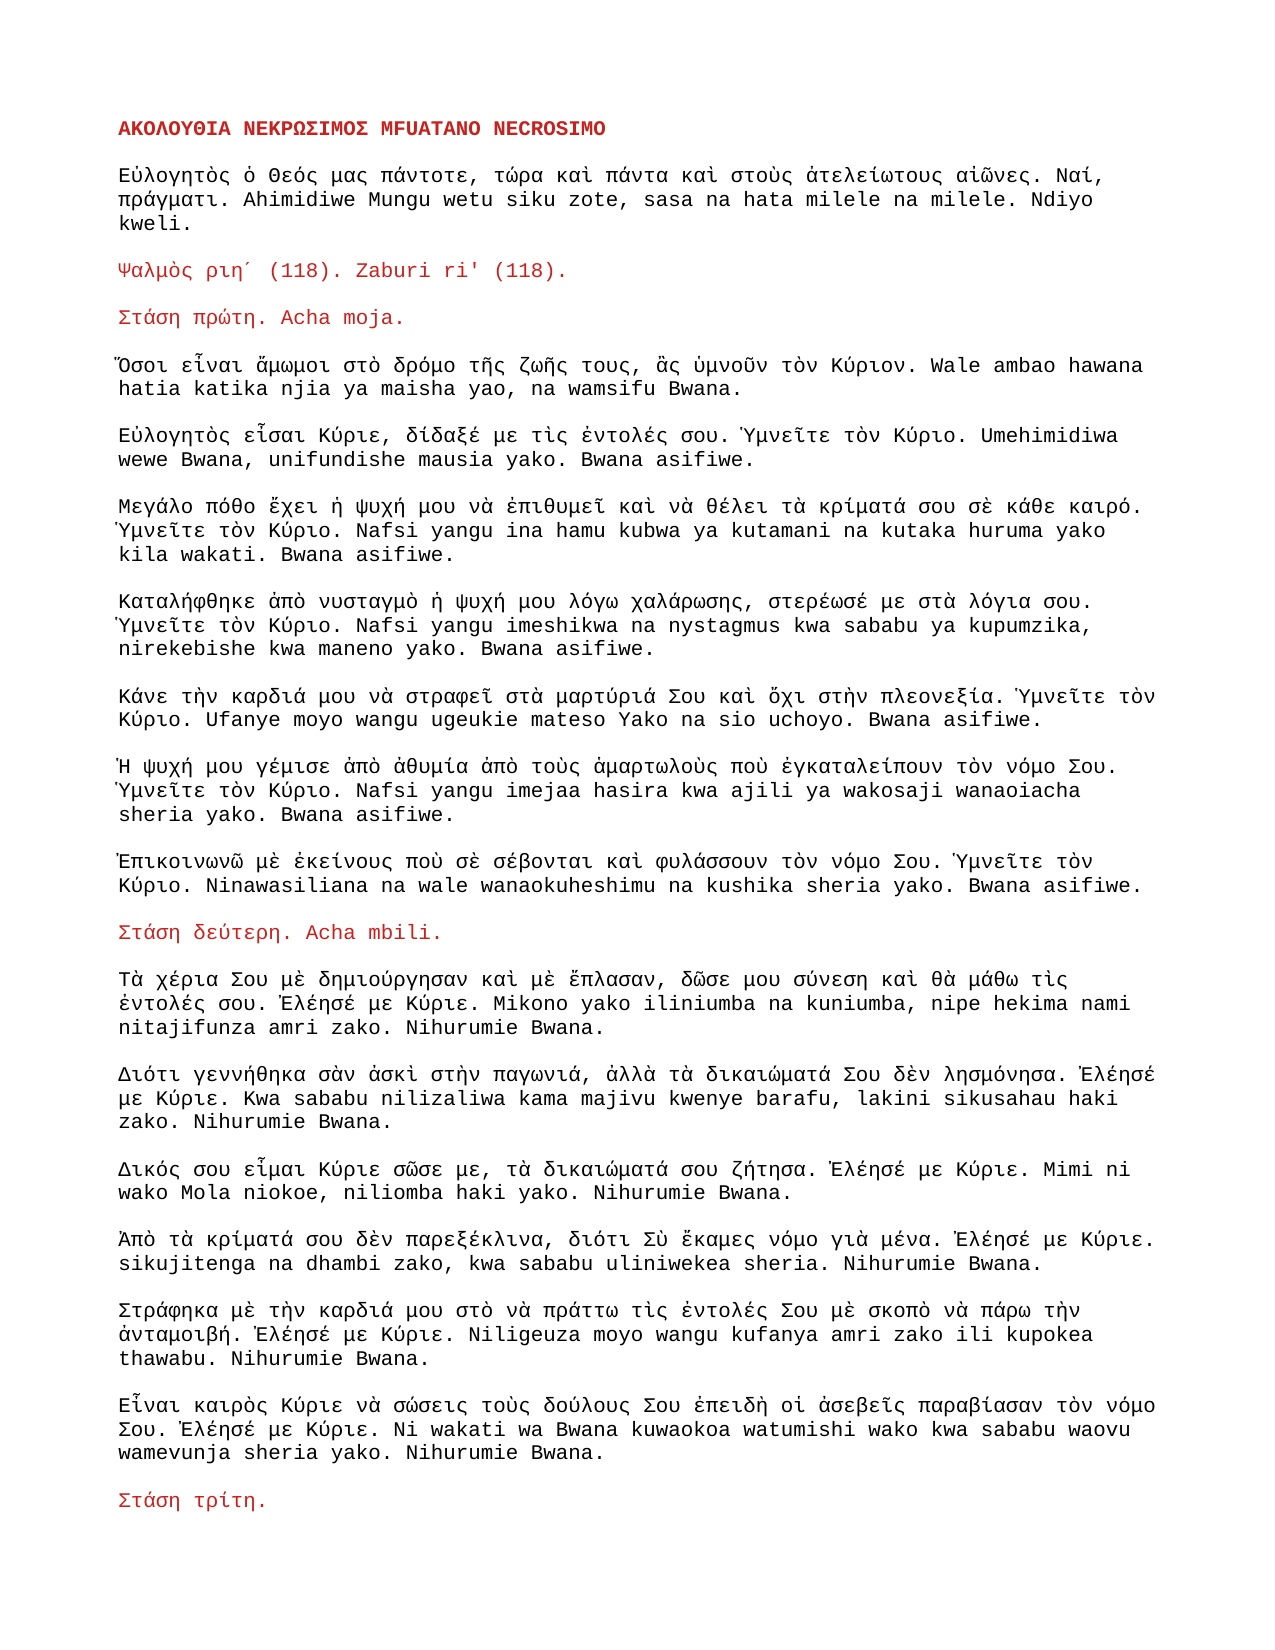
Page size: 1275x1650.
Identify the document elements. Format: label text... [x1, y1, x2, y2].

text Ἀπὸ τὰ κρίματά σου δὲν παρεξέκλινα, διότι Σὺ ἔκαμες νόμο γιὰ μένα. Ἐλέησέ με Κύριε. sikujitenga na dhambi zako, kwa sababu uliniwekea sheria. Nihurumie Bwana. [118, 1229, 1157, 1277]
text Δικός σου εἶμαι Κύριε σῶσε με, τὰ δικαιώματά σου ζήτησα. Ἐλέησέ με Κύριε. Mimi ni wako Mola niokoe, niliomba haki yako. Nihurumie Bwana. [118, 1158, 1157, 1206]
text Ὅσοι εἶναι ἄμωμοι στὸ δρόμο τῆς ζωῆς τους, ἂς ὑμνοῦν τὸν Κύριον. Wale ambao hawana hatia katika njia ya maisha yao, na wamsifu Bwana. [118, 354, 1157, 402]
text Ἡ ψυχή μου γέμισε ἀπὸ ἀθυμία ἀπὸ τοὺς ἁμαρτωλοὺς ποὺ ἐγκαταλείπουν τὸν νόμο Σου. Ὑμνεῖτε τὸν Κύριο. Nafsi yangu imejaa hasira kwa ajili ya wakosaji wanaoiacha sheria yako. Bwana asifiwe. [118, 757, 1157, 827]
text Ἐπικοινωνῶ μὲ ἐκείνους ποὺ σὲ σέβονται καὶ φυλάσσουν τὸν νόμο Σου. Ὑμνεῖτε τὸν Κύριο. Ninawasiliana na wale wanaokuheshimu na kushika sheria yako. Bwana asifiwe. [118, 851, 1157, 898]
text Τὰ χέρια Σου μὲ δημιούργησαν καὶ μὲ ἔπλασαν, δῶσε μου σύνεση καὶ θὰ μάθω τὶς ἐντολές σου. Ἐλέησέ με Κύριε. Mikono yako iliniumba na kuniumba, nipe hekima nami nitajifunza amri zako. Nihurumie Bwana. [118, 969, 1157, 1040]
text Εὐλογητὸς εἶσαι Κύριε, δίδαξέ με τὶς ἐντολές σου. Ὑμνεῖτε τὸν Κύριο. Umehimidiwa wewe Bwana, unifundishe mausia yako. Bwana asifiwe. [118, 426, 1157, 473]
text Στάση δεύτερη. Acha mbili. [118, 922, 1157, 946]
text Ψαλμὸς ριη´ (118). Zaburi ri' (118). [118, 260, 1157, 284]
text Διότι γεννήθηκα σὰν ἀσκὶ στὴν παγωνιά, ἀλλὰ τὰ δικαιώματά Σου δὲν λησμόνησα. Ἐλέησέ με Κύριε. Kwa sababu nilizaliwa kama majivu kwenye barafu, lakini sikusahau haki zako. Nihurumie Bwana. [118, 1064, 1157, 1135]
text Στράφηκα μὲ τὴν καρδιά μου στὸ νὰ πράττω τὶς ἐντολές Σου μὲ σκοπὸ νὰ πάρω τὴν ἀνταμοιβή. Ἐλέησέ με Κύριε. Niligeuza moyo wangu kufanya amri zako ili kupokea thawabu. Nihurumie Bwana. [118, 1300, 1157, 1371]
text Μεγάλο πόθο ἔχει ἡ ψυχή μου νὰ ἐπιθυμεῖ καὶ νὰ θέλει τὰ κρίματά σου σὲ κάθε καιρό. Ὑμνεῖτε τὸν Κύριο. Nafsi yangu ina hamu kubwa ya kutamani na kutaka huruma yako kila wakati. Bwana asifiwe. [118, 496, 1157, 567]
text Εἶναι καιρὸς Κύριε νὰ σώσεις τοὺς δούλους Σου ἐπειδὴ οἱ ἀσεβεῖς παραβίασαν τὸν νόμο Σου. Ἐλέησέ με Κύριε. Ni wakati wa Bwana kuwaokoa watumishi wako kwa sababu waovu wamevunja sheria yako. Nihurumie Bwana. [118, 1395, 1157, 1466]
text ΑΚΟΛΟΥΘΙΑ ΝΕΚΡΩΣΙΜΟΣ MFUATANO NECROSIMO [118, 118, 1157, 142]
text Στάση πρώτη. Acha moja. [118, 307, 1157, 331]
text Κάνε τὴν καρδιά μου νὰ στραφεῖ στὰ μαρτύριά Σου καὶ ὄχι στὴν πλεονεξία. Ὑμνεῖτε τὸν Κύριο. Ufanye moyo wangu ugeukie mateso Yako na sio uchoyo. Bwana asifiwe. [118, 686, 1157, 733]
text Εὐλογητὸς ὁ Θεός μας πάντοτε, τώρα καὶ πάντα καὶ στοὺς ἀτελείωτους αἰῶνες. Ναί, πράγματι. Ahimidiwe Mungu wetu siku zote, sasa na hata milele na milele. Ndiyo kweli. [118, 165, 1157, 236]
text Στάση τρίτη. [118, 1489, 1157, 1513]
text Καταλήφθηκε ἀπὸ νυσταγμὸ ἡ ψυχή μου λόγω χαλάρωσης, στερέωσέ με στὰ λόγια σου. Ὑμνεῖτε τὸν Κύριο. Nafsi yangu imeshikwa na nystagmus kwa sababu ya kupumzika, nirekebishe kwa maneno yako. Bwana asifiwe. [118, 591, 1157, 662]
